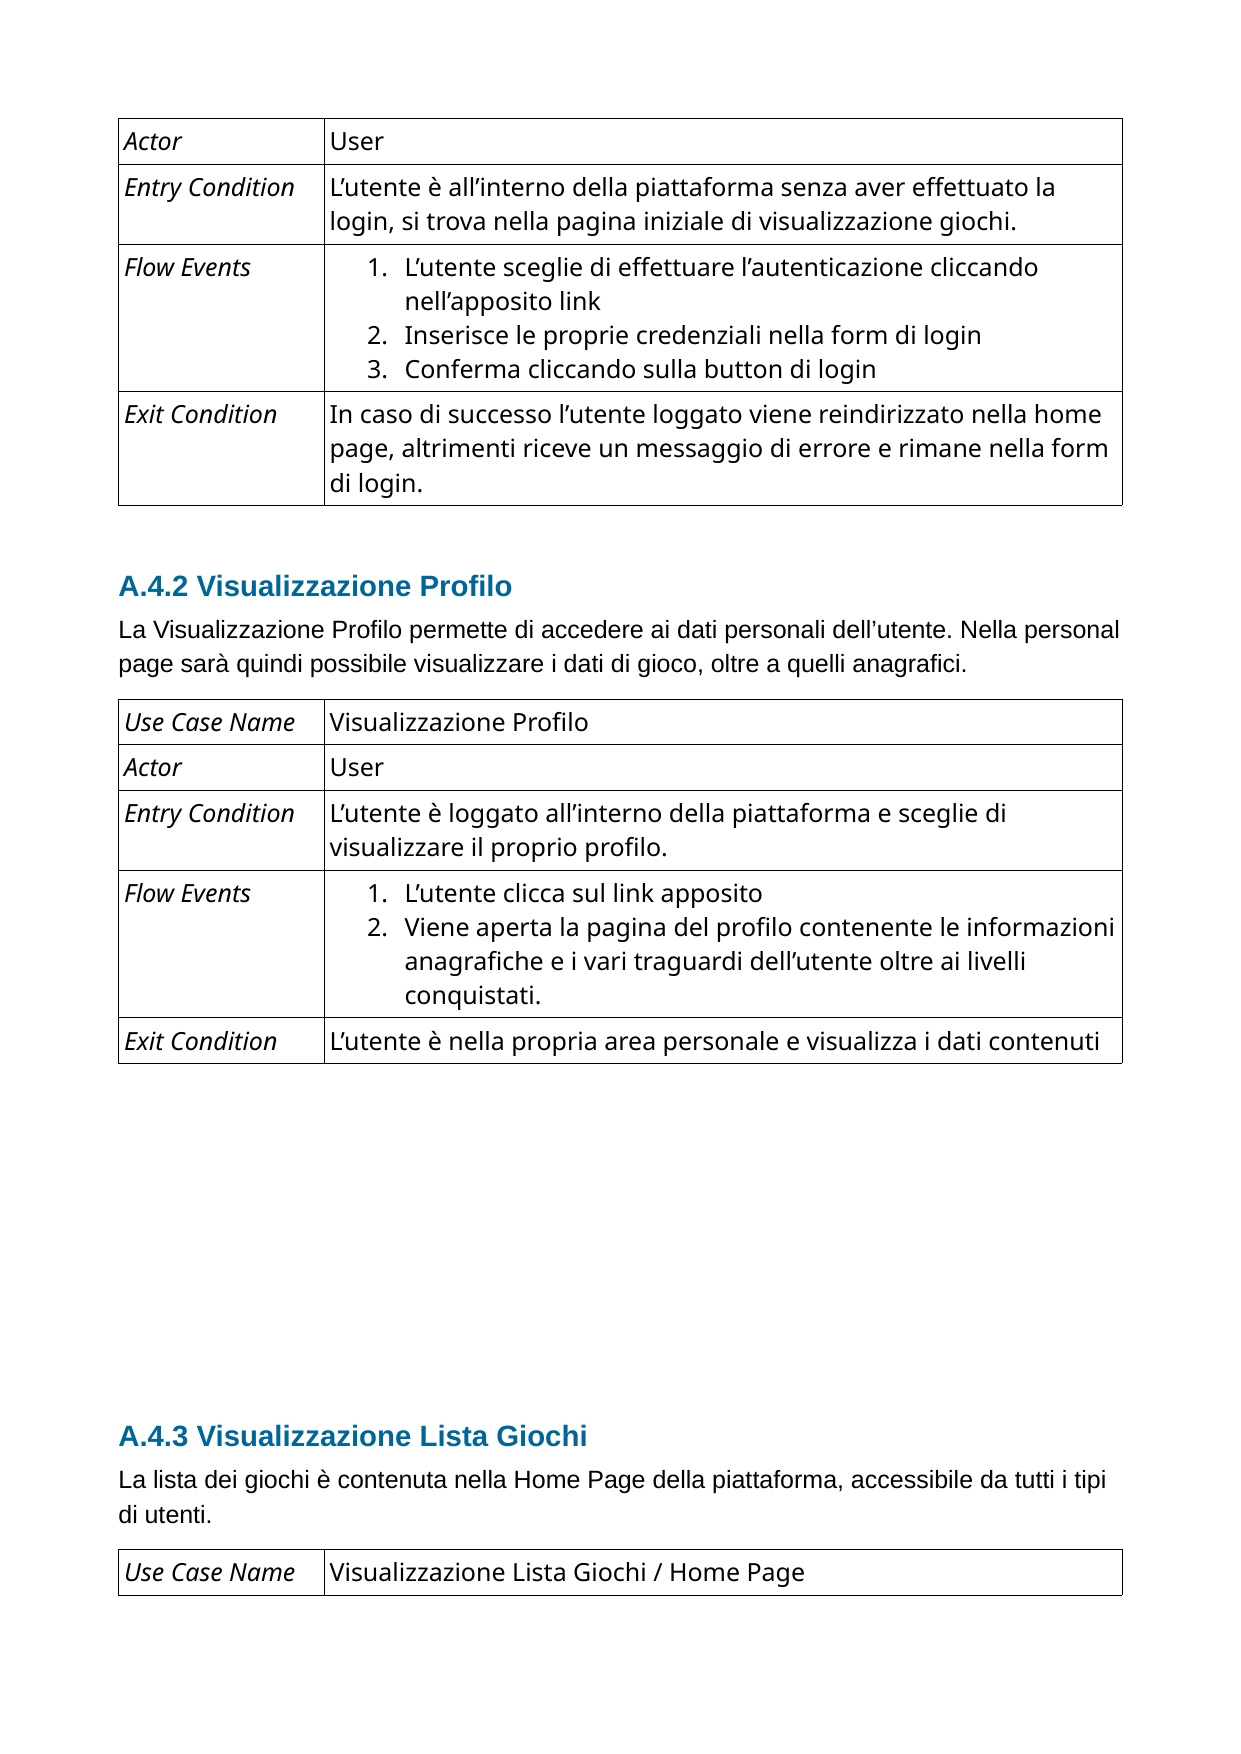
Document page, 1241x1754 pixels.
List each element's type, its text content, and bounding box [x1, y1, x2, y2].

table_cell L’utente sceglie di effettuare l’autenticazione cliccando nell’apposito link Inserisce le proprie credenziali nella form di login Conferma cliccando sulla button di login [325, 245, 1122, 391]
table_header Visualizzazione Lista Giochi / Home Page [325, 1550, 1122, 1594]
table_cell User [325, 745, 1122, 790]
table_cell L’utente clicca sul link apposito Viene aperta la pagina del profilo contenente le informazioni anagrafiche e i vari traguardi dell’utente oltre ai livelli conquistati. [325, 871, 1122, 1017]
table_header Visualizzazione Profilo [325, 700, 1122, 744]
table_cell User [325, 119, 1122, 164]
table_cell Actor [119, 745, 324, 790]
table_cell Actor [119, 119, 324, 164]
text La Visualizzazione Profilo permette di accedere ai dati personali dell’utente. Nella personal page sarà quindi possibile visualizzare i dati di gioco, oltre a quelli anagrafici. [118, 615, 1122, 678]
table_cell Flow Events [119, 245, 324, 391]
table_cell In caso di successo l’utente loggato viene reindirizzato nella home page, altrimenti riceve un messaggio di errore e rimane nella form di login. [325, 392, 1122, 505]
table_cell L’utente è nella propria area personale e visualizza i dati contenuti [325, 1018, 1122, 1063]
table_cell Entry Condition [119, 165, 324, 243]
table_header Use Case Name [119, 1550, 324, 1594]
subtitle A.4.3 Visualizzazione Lista Giochi [118, 1419, 1122, 1453]
table_cell Exit Condition [119, 392, 324, 505]
text La lista dei giochi è contenuta nella Home Page della piattaforma, accessibile da tutti i tipi di utenti. [118, 1465, 1122, 1528]
table_cell Exit Condition [119, 1018, 324, 1063]
table_cell Entry Condition [119, 791, 324, 869]
table_cell L’utente è all’interno della piattaforma senza aver effettuato la login, si trova nella pagina iniziale di visualizzazione giochi. [325, 165, 1122, 243]
table_cell Flow Events [119, 871, 324, 1017]
table_header Use Case Name [119, 700, 324, 744]
subtitle A.4.2 Visualizzazione Profilo [118, 569, 1122, 602]
table_cell L’utente è loggato all’interno della piattaforma e sceglie di visualizzare il proprio profilo. [325, 791, 1122, 869]
